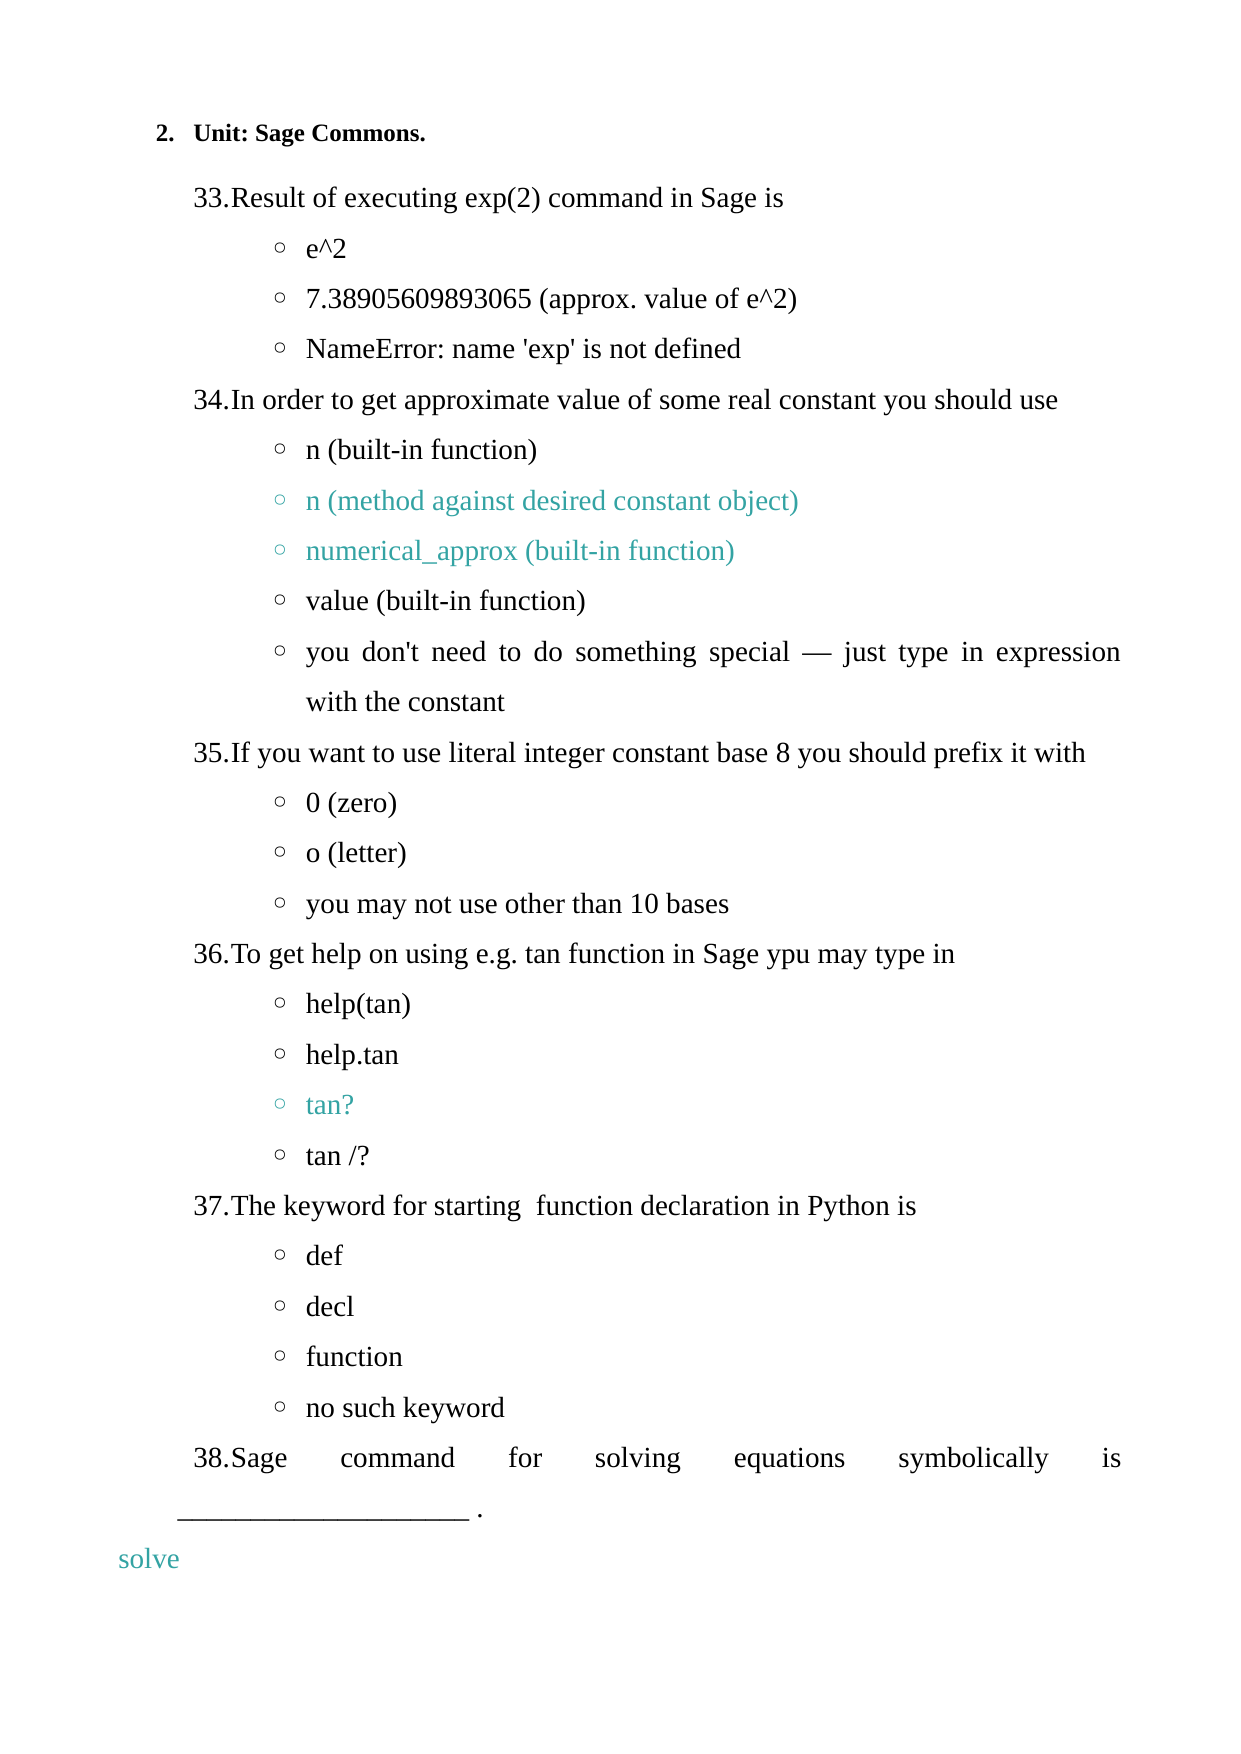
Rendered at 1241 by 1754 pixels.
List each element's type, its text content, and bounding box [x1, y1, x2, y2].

list help.tan [268, 1037, 1122, 1071]
list tan /? [268, 1138, 1122, 1171]
list e^2 [268, 231, 1122, 264]
list n (method against desired constant object) [268, 483, 1122, 516]
list no such keyword [268, 1390, 1122, 1423]
list Sage command for solving equations symbolically is ____________________ . [177, 1440, 1122, 1524]
list decl [268, 1289, 1122, 1323]
list In order to get approximate value of some real constant you should use [177, 382, 1122, 416]
list tan? [268, 1087, 1122, 1121]
list NameError: name 'exp' is not defined [268, 332, 1122, 365]
list o (letter) [268, 835, 1122, 869]
list 7.38905609893065 (approx. value of e^2) [268, 281, 1122, 315]
list n (built-in function) [268, 432, 1122, 466]
list value (built-in function) [268, 583, 1122, 617]
list def [268, 1238, 1122, 1272]
list function [268, 1339, 1122, 1373]
list To get help on using e.g. tan function in Sage ypu may type in [177, 936, 1122, 970]
list numerical_approx (built-in function) [268, 533, 1122, 567]
list The keyword for starting function declaration in Python is [177, 1188, 1122, 1222]
list Result of executing exp(2) command in Sage is [177, 180, 1122, 214]
list If you want to use literal integer constant base 8 you should prefix it with [177, 735, 1122, 768]
list 0 (zero) [268, 785, 1122, 819]
text solve [118, 1541, 1122, 1574]
list you may not use other than 10 bases [268, 886, 1122, 919]
list you don't need to do something special — just type in expression with the constant [268, 634, 1122, 718]
list help(tan) [268, 987, 1122, 1020]
list Unit: Sage Commons. [156, 118, 1122, 147]
